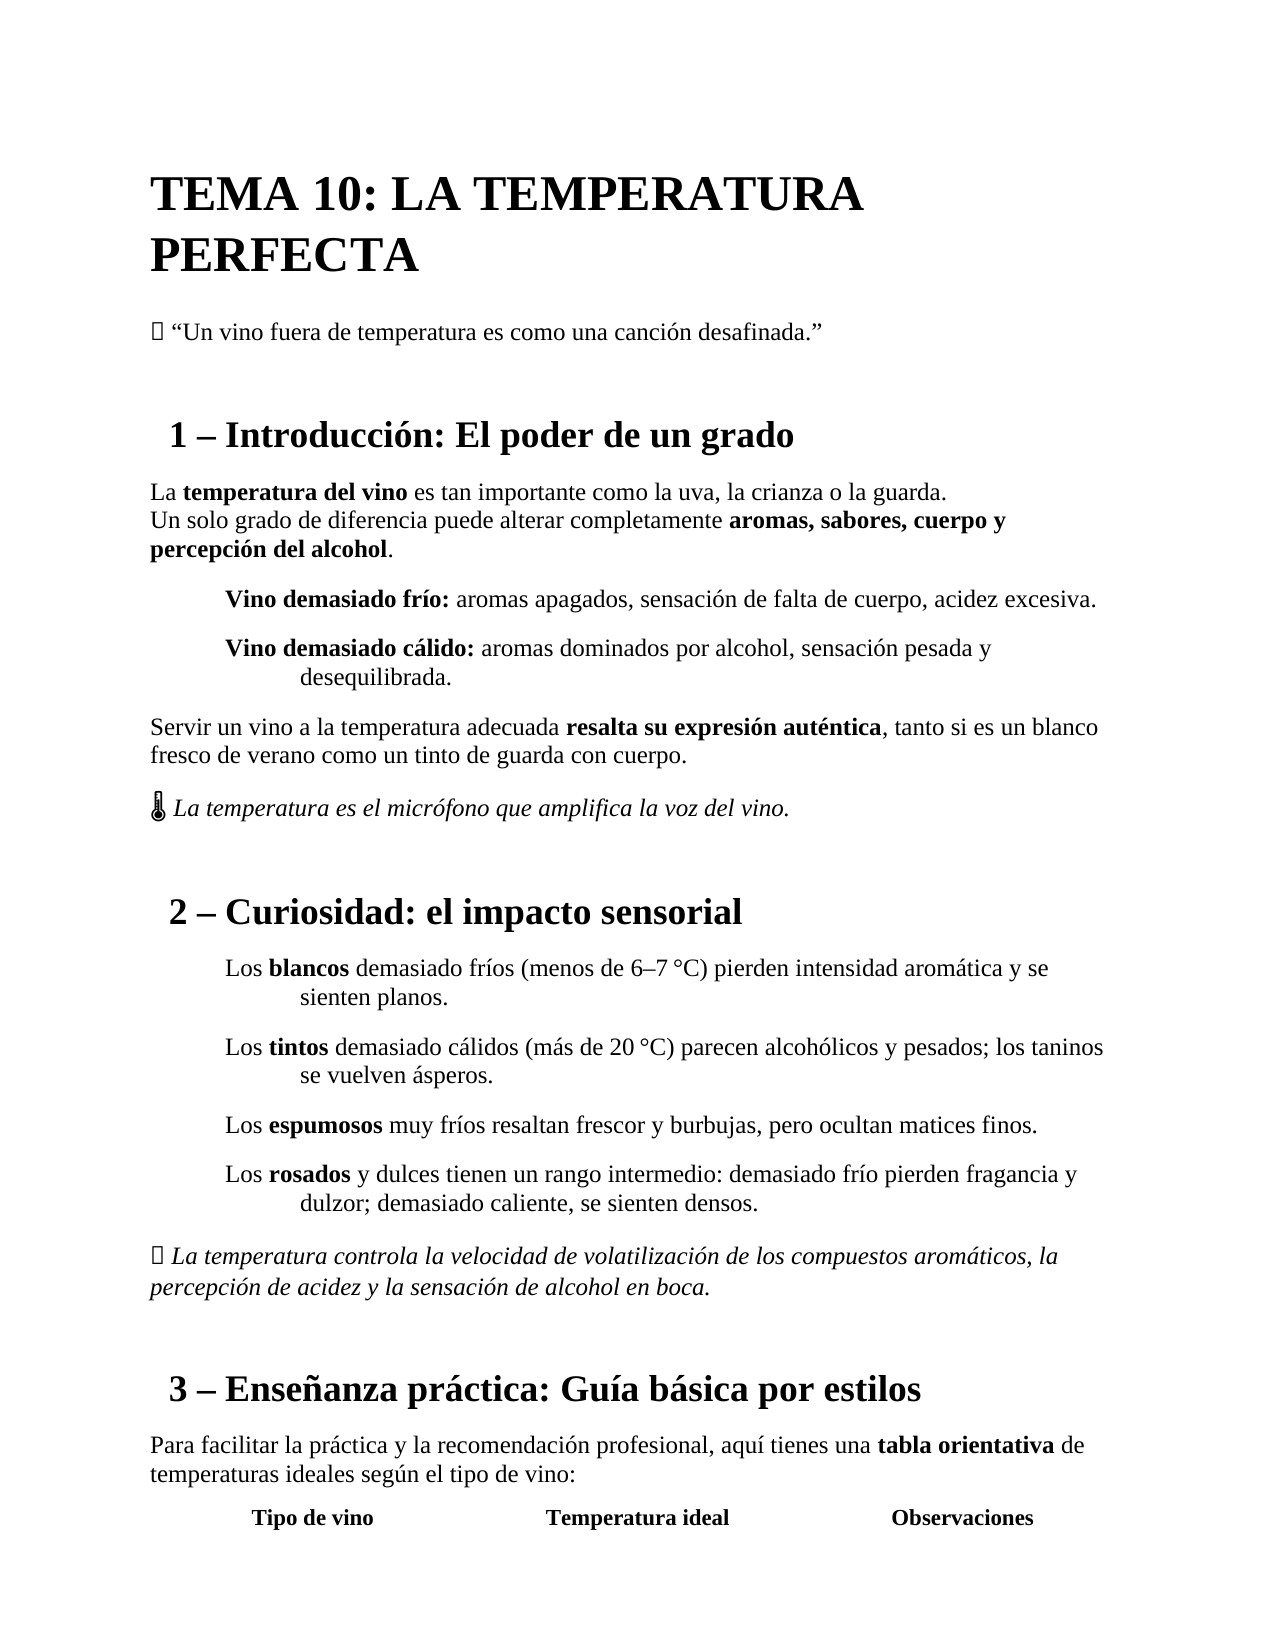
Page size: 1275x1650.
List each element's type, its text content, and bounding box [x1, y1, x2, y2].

text Servir un vino a la temperatura adecuada resalta su expresión auténtica, tanto si es un blanco fresco de verano como un tinto de guarda con cuerpo. [150, 712, 1125, 769]
table_header Tipo de vino [150, 1498, 475, 1554]
list Los rosados y dulces tienen un rango intermedio: demasiado frío pierden fragancia y dulzor; demasiado caliente, se sienten densos. [187, 1159, 1125, 1217]
text Para facilitar la práctica y la recomendación profesional, aquí tienes una tabla orientativa de temperaturas ideales según el tipo de vino: [150, 1430, 1125, 1488]
list Los espumosos muy fríos resaltan frescor y burbujas, pero ocultan matices finos. [187, 1110, 1125, 1139]
text TEMA 10: LA TEMPERATURA PERFECTA [150, 164, 1125, 283]
list Vino demasiado frío: aromas apagados, sensación de falta de cuerpo, acidez excesiva. [187, 584, 1125, 612]
text La temperatura del vino es tan importante como la uva, la crianza o la guarda. Un solo grado de diferencia puede alterar completamente aromas, sabores, cuerpo y percepción del alcohol. [150, 477, 1125, 563]
table_header Observaciones [800, 1498, 1125, 1554]
text 🍷 La temperatura controla la velocidad de volatilización de los compuestos aromáticos, la percepción de acidez y la sensación de alcohol en boca. [150, 1238, 1125, 1301]
list Los blancos demasiado fríos (menos de 6–7 °C) pierden intensidad aromática y se sienten planos. [187, 953, 1125, 1011]
list Vino demasiado cálido: aromas dominados por alcohol, sensación pesada y desequilibrada. [187, 633, 1125, 691]
text 1 – Introducción: El poder de un grado [150, 413, 1125, 456]
text 2 – Curiosidad: el impacto sensorial [150, 889, 1125, 932]
table_header Temperatura ideal [475, 1498, 800, 1554]
text 💬 “Un vino fuera de temperatura es como una canción desafinada.” [150, 313, 1125, 347]
list Los tintos demasiado cálidos (más de 20 °C) parecen alcohólicos y pesados; los taninos se vuelven ásperos. [187, 1032, 1125, 1089]
text 🌡 La temperatura es el micrófono que amplifica la voz del vino. [150, 790, 1125, 824]
text 3 – Enseñanza práctica: Guía básica por estilos [150, 1366, 1125, 1409]
